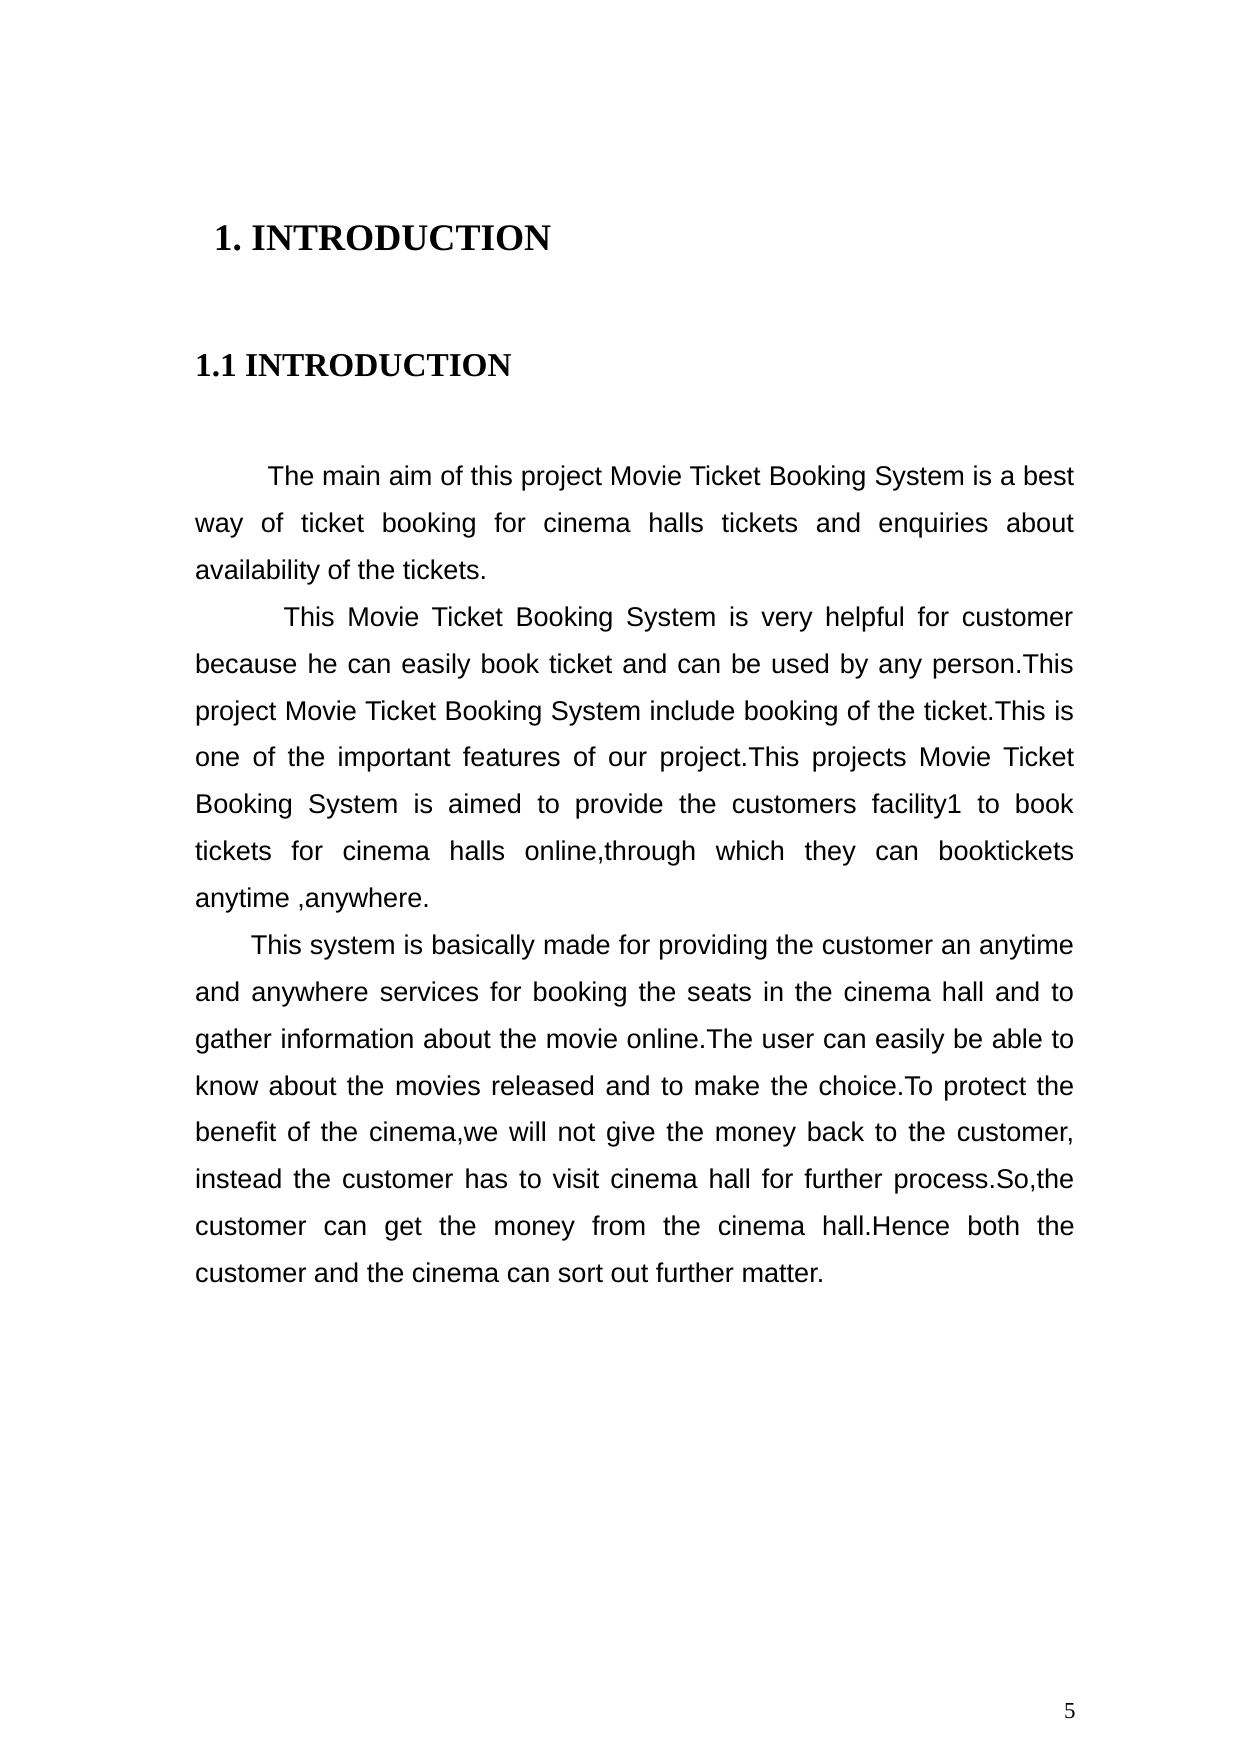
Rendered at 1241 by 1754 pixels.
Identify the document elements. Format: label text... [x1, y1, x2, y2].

text 1.1 INTRODUCTION [195, 345, 1075, 383]
text This system is basically made for providing the customer an anytime and anywhere services for booking the seats in the cinema hall and to gather information about the movie online.The user can easily be able to know about the movies released and to make the choice.To protect the benefit of the cinema,we will not give the money back to the customer, instead the customer has to visit cinema hall for further process.So,the customer can get the money from the cinema hall.Hence both the customer and the cinema can sort out further matter. [195, 929, 1075, 1288]
text The main aim of this project Movie Ticket Booking System is a best way of ticket booking for cinema halls tickets and enquiries about availability of the tickets. [195, 460, 1075, 585]
text This Movie Ticket Booking System is very helpful for customer because he can easily book ticket and can be used by any person.This project Movie Ticket Booking System include booking of the ticket.This is one of the important features of our project.This projects Movie Ticket Booking System is aimed to provide the customers facility1 to book tickets for cinema halls online,through which they can booktickets anytime ,anywhere. [195, 601, 1075, 913]
text 1. INTRODUCTION [195, 216, 1075, 259]
